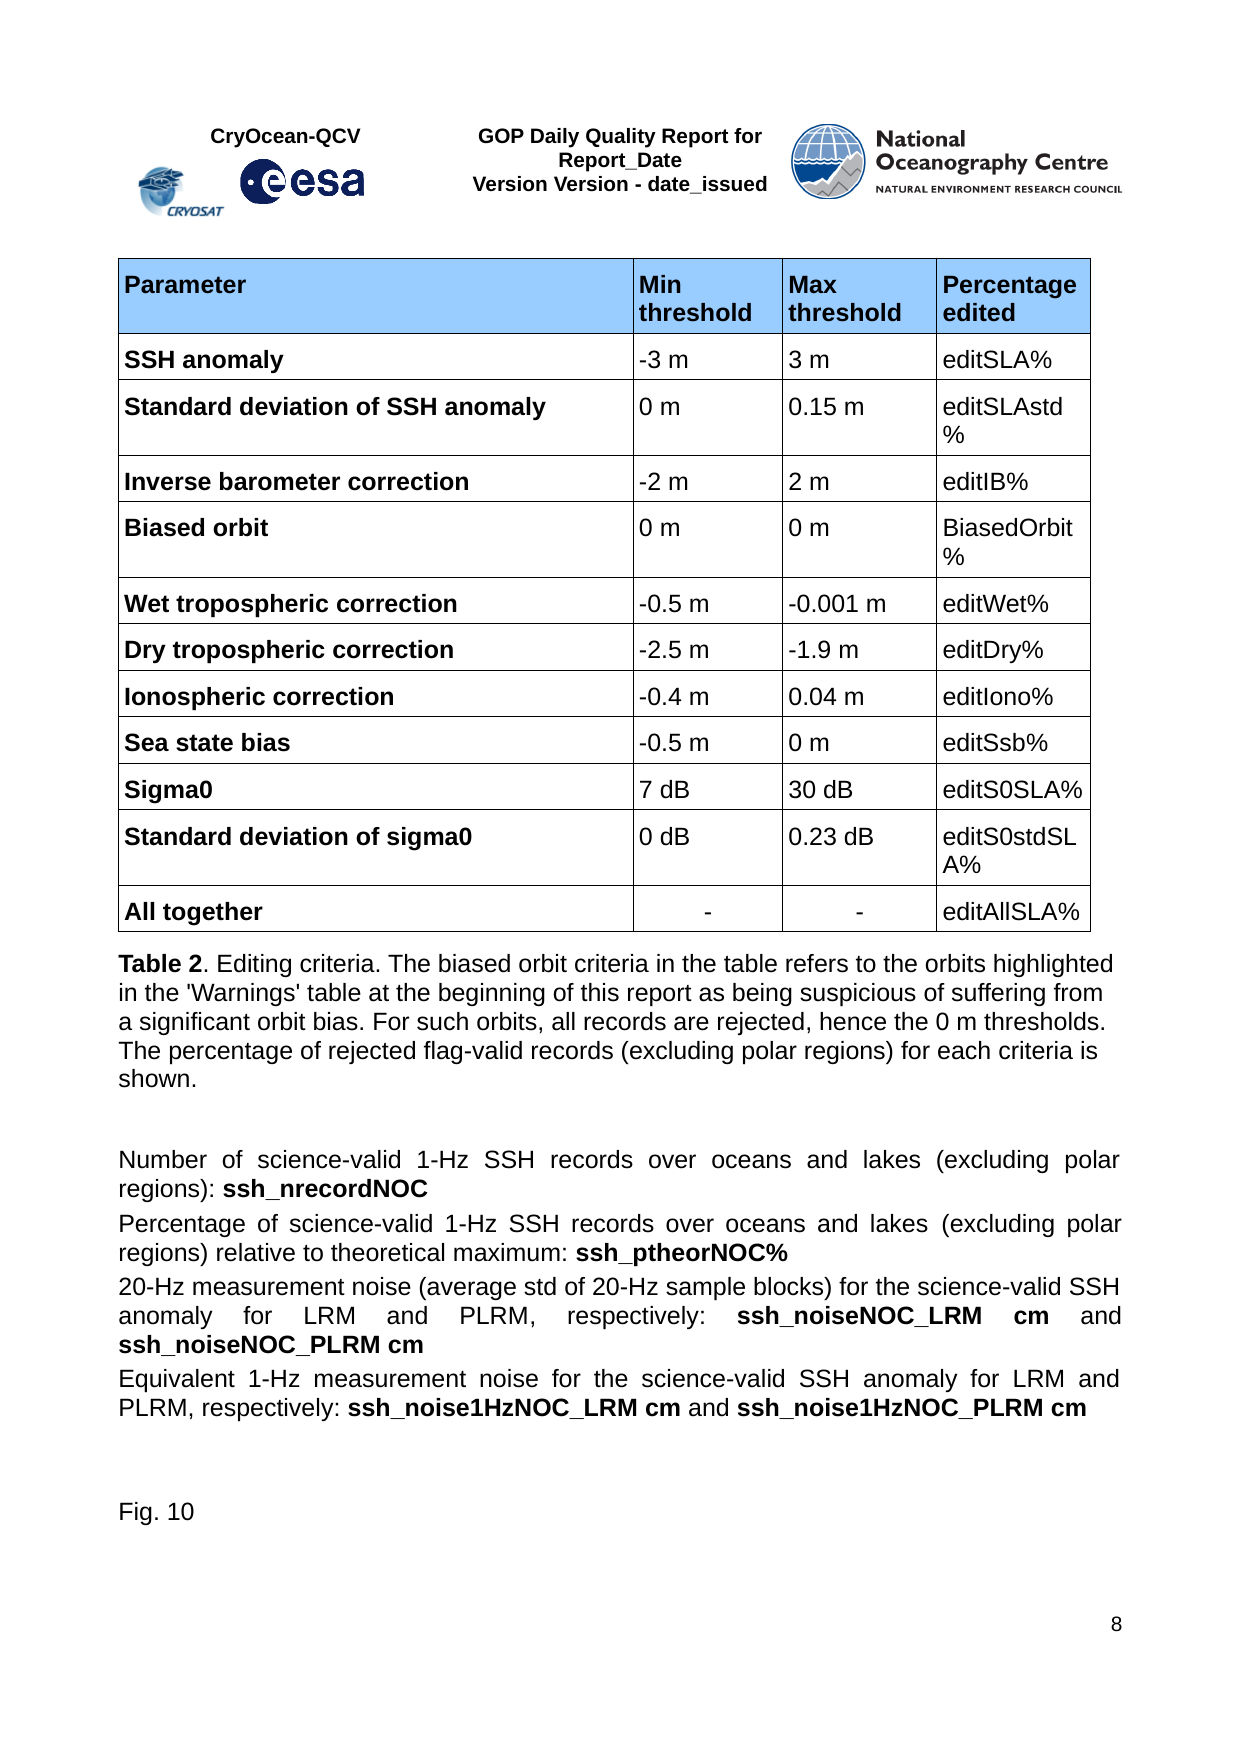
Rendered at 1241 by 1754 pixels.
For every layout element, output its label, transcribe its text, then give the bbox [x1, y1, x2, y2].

table_cell editWet% [937, 578, 1090, 623]
table_cell -3 m [634, 334, 782, 379]
table_cell 0 m [783, 502, 936, 577]
text Percentage of science-valid 1-Hz SSH records over oceans and lakes (excluding polar regions) relative to theoretical maximum: ssh_ptheorNOC% [118, 1209, 1122, 1266]
table_cell 0.04 m [783, 671, 936, 716]
table_cell -0.4 m [634, 671, 782, 716]
table_cell Standard deviation of SSH anomaly [119, 380, 633, 455]
table_cell - [783, 886, 936, 931]
text Equivalent 1-Hz measurement noise for the science-valid SSH anomaly for LRM and PLRM, respectively: ssh_noise1HzNOC_LRM cm and ssh_noise1HzNOC_PLRM cm [118, 1364, 1122, 1422]
table_cell 0 m [634, 380, 782, 455]
table_cell editDry% [937, 624, 1090, 670]
table_cell 7 dB [634, 764, 782, 809]
text Table 2. Editing criteria. The biased orbit criteria in the table refers to the orbits highlighted in the 'Warnings' table at the beginning of this report as being suspicious of suffering from a significant orbit bias. For such orbits, all records are rejected, hence the 0 m thresholds. The percentage of rejected flag-valid records (excluding polar regions) for each criteria is shown. [118, 949, 1122, 1093]
table_cell BiasedOrbit% [937, 502, 1090, 577]
table_cell editS0stdSLA% [937, 810, 1090, 885]
table_cell SSH anomaly [119, 334, 633, 379]
table_cell editIono% [937, 671, 1090, 716]
table_cell Standard deviation of sigma0 [119, 810, 633, 885]
table_cell -0.5 m [634, 717, 782, 763]
table_cell editSsb% [937, 717, 1090, 763]
table_cell 2 m [783, 456, 936, 501]
table_cell All together [119, 886, 633, 931]
table_cell Ionospheric correction [119, 671, 633, 716]
table_cell editIB% [937, 456, 1090, 501]
table_cell -0.5 m [634, 578, 782, 623]
table_cell 3 m [783, 334, 936, 379]
table_cell Sigma0 [119, 764, 633, 809]
table_cell -0.001 m [783, 578, 936, 623]
text Fig. 10 [118, 1497, 1122, 1526]
table_cell Sea state bias [119, 717, 633, 763]
table_cell Biased orbit [119, 502, 633, 577]
table_header Parameter [119, 259, 633, 333]
table_cell 0.15 m [783, 380, 936, 455]
table_cell -2.5 m [634, 624, 782, 670]
table_cell Wet tropospheric correction [119, 578, 633, 623]
table_cell 30 dB [783, 764, 936, 809]
table_cell Inverse barometer correction [119, 456, 633, 501]
text Number of science-valid 1-Hz SSH records over oceans and lakes (excluding polar regions): ssh_nrecordNOC [118, 1145, 1122, 1203]
table_cell - [634, 886, 782, 931]
table_cell editAllSLA% [937, 886, 1090, 931]
table_cell 0 m [634, 502, 782, 577]
table_cell editSLAstd% [937, 380, 1090, 455]
table_header Min threshold [634, 259, 782, 333]
table_cell -1.9 m [783, 624, 936, 670]
table_cell 0 dB [634, 810, 782, 885]
table_cell editS0SLA% [937, 764, 1090, 809]
table_header Max threshold [783, 259, 936, 333]
table_header Percentage edited [937, 259, 1090, 333]
text 20-Hz measurement noise (average std of 20-Hz sample blocks) for the science-valid SSH anomaly for LRM and PLRM, respectively: ssh_noiseNOC_LRM cm and ssh_noiseNOC_PLRM cm [118, 1272, 1122, 1358]
table_cell -2 m [634, 456, 782, 501]
table_cell 0.23 dB [783, 810, 936, 885]
table_cell editSLA% [937, 334, 1090, 379]
picture [118, 159, 364, 224]
table_cell 0 m [783, 717, 936, 763]
table_cell Dry tropospheric correction [119, 624, 633, 670]
